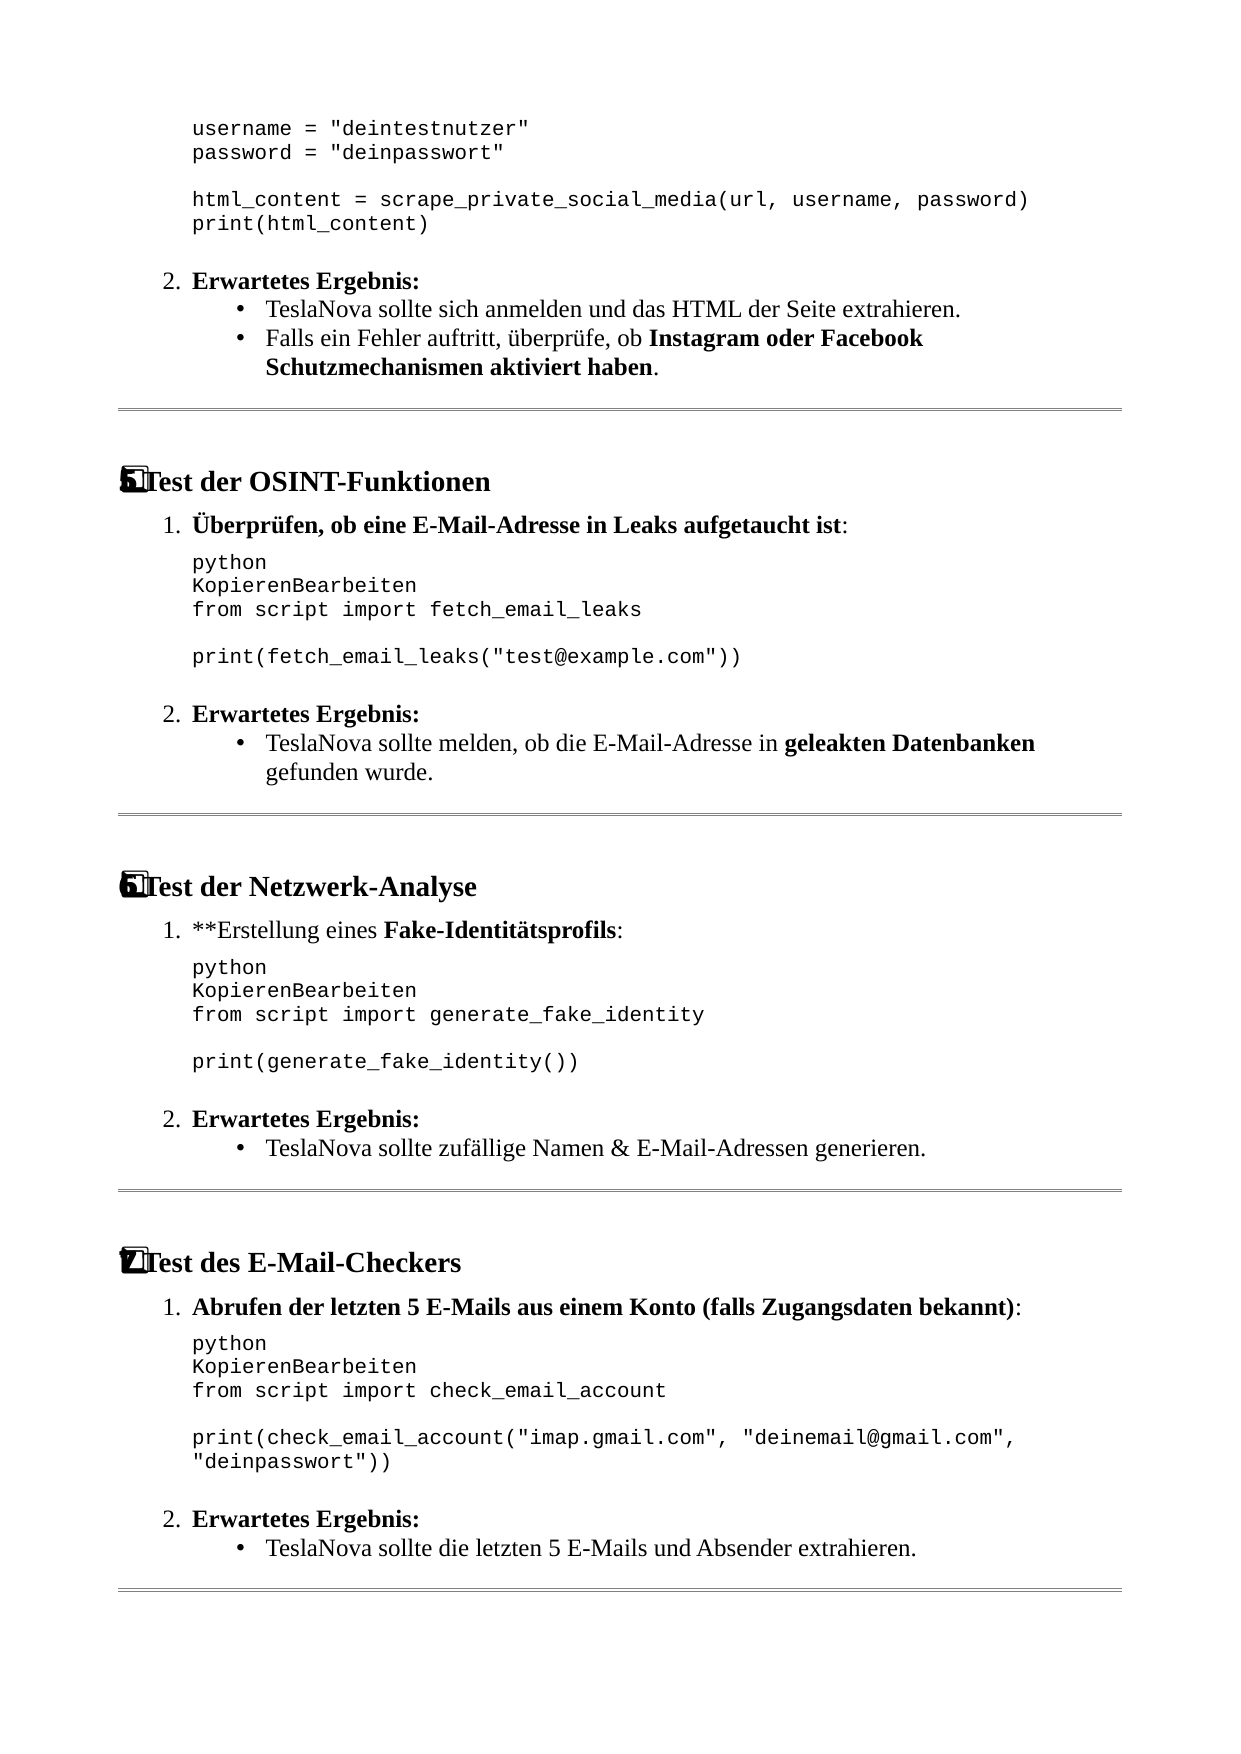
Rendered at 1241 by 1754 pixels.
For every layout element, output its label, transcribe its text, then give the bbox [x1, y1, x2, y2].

list TeslaNova sollte die letzten 5 E-Mails und Absender extrahieren. [236, 1533, 1122, 1562]
subtitle 6️⃣ Test der Netzwerk-Analyse [118, 869, 1122, 903]
list Erwartetes Ergebnis: [162, 1504, 1122, 1533]
subtitle 5️⃣ Test der OSINT-Funktionen [118, 464, 1122, 498]
list from script import check_email_account [162, 1380, 1122, 1404]
list username = "deintestnutzer" [162, 118, 1122, 142]
list Erwartetes Ergebnis: [162, 699, 1122, 728]
list Abrufen der letzten 5 E-Mails aus einem Konto (falls Zugangsdaten bekannt): [162, 1292, 1122, 1320]
list from script import fetch_email_leaks [162, 599, 1122, 623]
list from script import generate_fake_identity [162, 1004, 1122, 1028]
subtitle 7️⃣ Test des E-Mail-Checkers [118, 1246, 1122, 1279]
list Falls ein Fehler auftritt, überprüfe, ob Instagram oder Facebook Schutzmechanismen aktiviert haben. [236, 323, 1122, 381]
list Erwartetes Ergebnis: [162, 266, 1122, 294]
list TeslaNova sollte melden, ob die E-Mail-Adresse in geleakten Datenbanken gefunden wurde. [236, 728, 1122, 786]
list Erwartetes Ergebnis: [162, 1104, 1122, 1133]
list python [162, 1333, 1122, 1356]
list python [162, 552, 1122, 575]
list python [162, 957, 1122, 980]
list password = "deinpasswort" [162, 142, 1122, 165]
list Überprüfen, ob eine E-Mail-Adresse in Leaks aufgetaucht ist: [162, 511, 1122, 539]
list TeslaNova sollte sich anmelden und das HTML der Seite extrahieren. [236, 294, 1122, 323]
list html_content = scrape_private_social_media(url, username, password) [162, 189, 1122, 213]
list KopierenBearbeiten [162, 1356, 1122, 1380]
list KopierenBearbeiten [162, 980, 1122, 1004]
list TeslaNova sollte zufällige Namen & E-Mail-Adressen generieren. [236, 1133, 1122, 1162]
list print(generate_fake_identity()) [162, 1051, 1122, 1075]
list print(html_content) [162, 213, 1122, 236]
list print(check_email_account("imap.gmail.com", "deinemail@gmail.com", "deinpasswort")) [162, 1427, 1122, 1475]
list **Erstellung eines Fake-Identitätsprofils: [162, 915, 1122, 944]
list KopierenBearbeiten [162, 575, 1122, 599]
list print(fetch_email_leaks("test@example.com")) [162, 646, 1122, 670]
